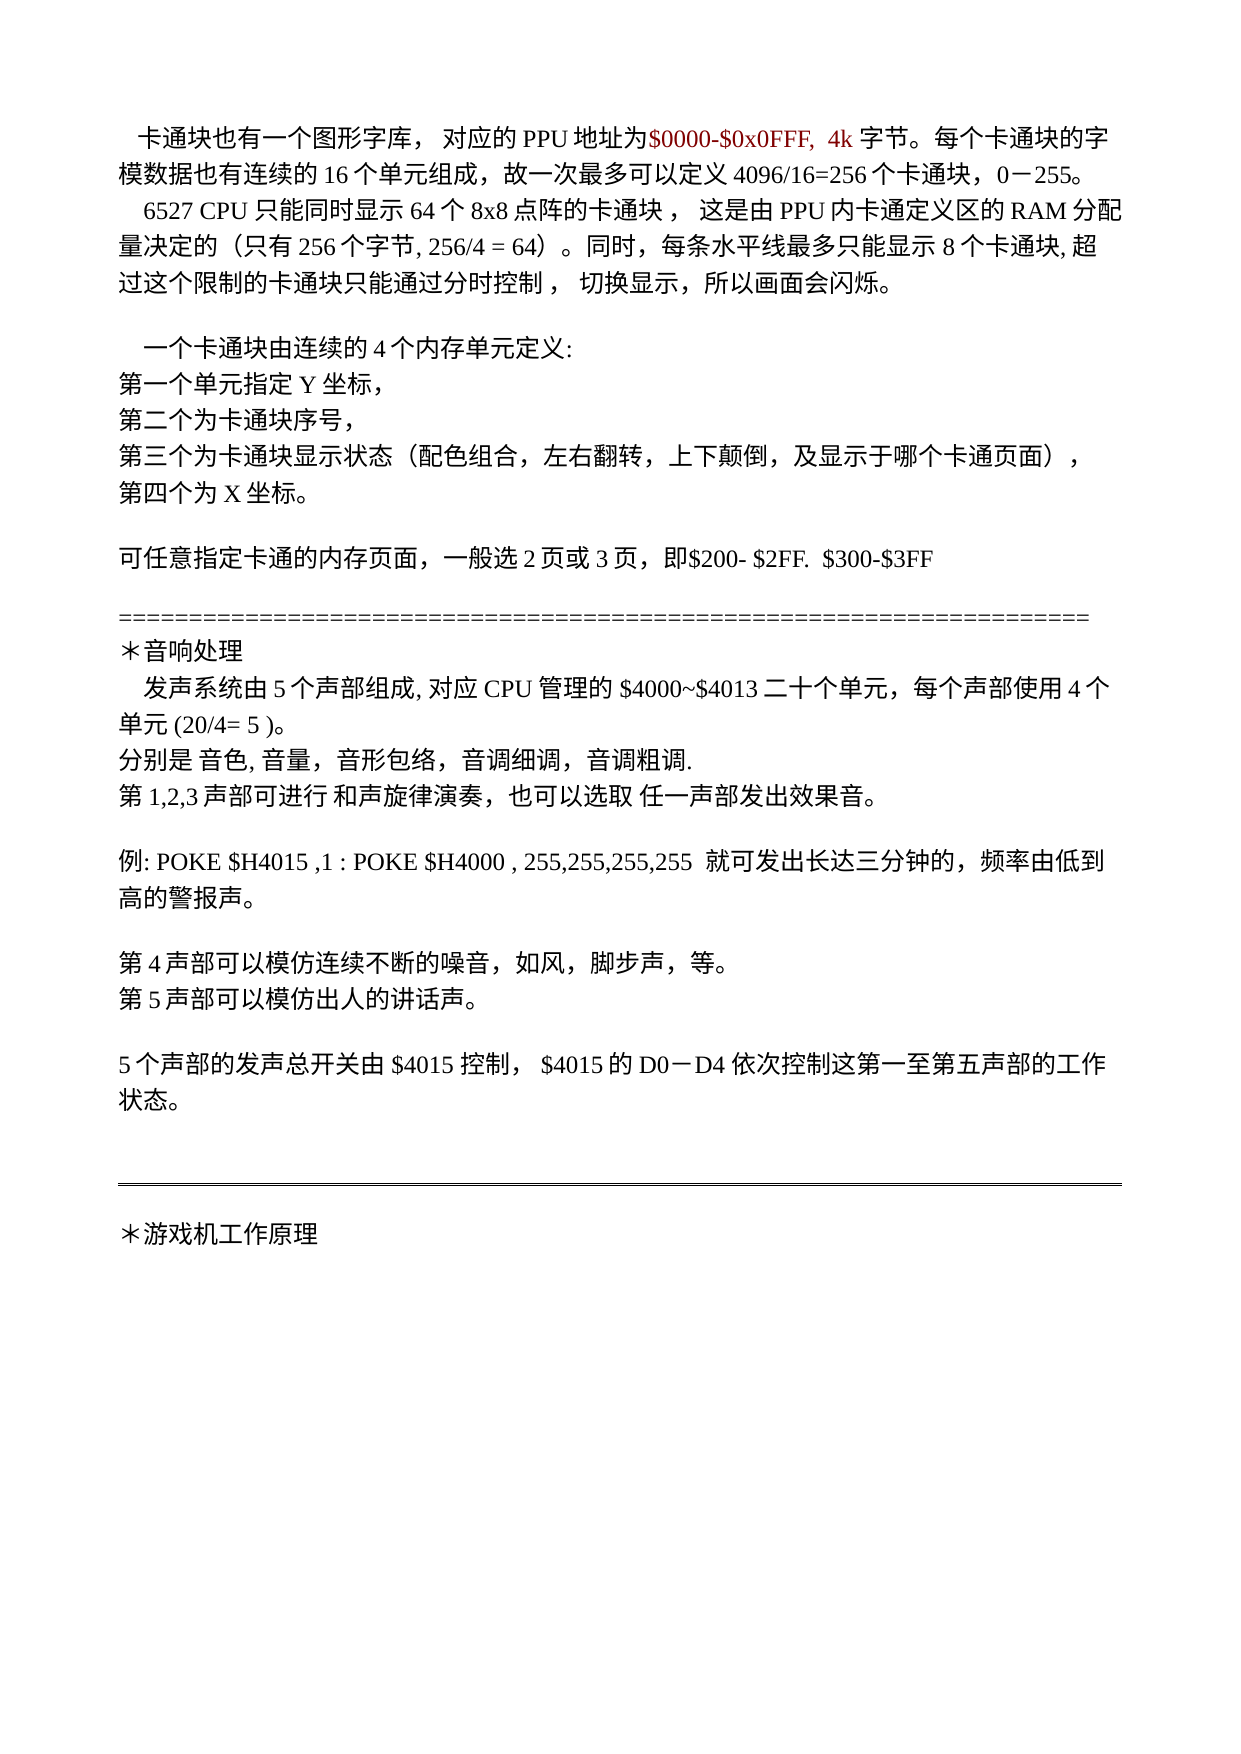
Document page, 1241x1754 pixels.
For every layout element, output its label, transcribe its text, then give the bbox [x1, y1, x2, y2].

text ＊音响处理 [118, 632, 1122, 668]
text 一个卡通块由连续的4个内存单元定义: [118, 328, 1122, 364]
text 第三个为卡通块显示状态（配色组合，左右翻转，上下颠倒，及显示于哪个卡通页面）， [118, 437, 1122, 473]
text 卡通块也有一个图形字库， 对应的PPU地址为$0000-$0x0FFF, 4k 字节。每个卡通块的字模数据也有连续的16个单元组成，故一次最多可以定义4096/16=256个卡通块，0－255。 [118, 118, 1122, 191]
text 第4声部可以模仿连续不断的噪音，如风，脚步声，等。 [118, 943, 1122, 979]
text 第二个为卡通块序号， [118, 401, 1122, 437]
text ===================================================================== [118, 603, 1122, 632]
text 第四个为X坐标。 [118, 473, 1122, 509]
text 第5声部可以模仿出人的讲话声。 [118, 979, 1122, 1016]
text ＊游戏机工作原理 [118, 1214, 1122, 1250]
text 例: POKE $H4015 ,1 : POKE $H4000 , 255,255,255,255 就可发出长达三分钟的，频率由低到高的警报声。 [118, 842, 1122, 914]
text 分别是 音色, 音量，音形包络，音调细调，音调粗调. [118, 741, 1122, 777]
text 第1,2,3声部可进行 和声旋律演奏，也可以选取 任一声部发出效果音。 [118, 777, 1122, 813]
text 可任意指定卡通的内存页面，一般选2页或3页，即$200- $2FF. $300-$3FF [118, 538, 1122, 574]
text 发声系统由5个声部组成, 对应 CPU 管理的 $4000~$4013二十个单元，每个声部使用4个单元 (20/4= 5 )。 [118, 668, 1122, 741]
text 第一个单元指定 Y坐标， [118, 364, 1122, 401]
text 5个声部的发声总开关由 $4015 控制， $4015的 D0－D4 依次控制这第一至第五声部的工作状态。 [118, 1044, 1122, 1117]
text 6527 CPU 只能同时显示 64个 8x8点阵的卡通块 ， 这是由PPU内卡通定义区的RAM分配量决定的（只有256个字节, 256/4 = 64）。同时，每条水平线最多只能显示 8个卡通块, 超过这个限制的卡通块只能通过分时控制 ， 切换显示，所以画面会闪烁。 [118, 191, 1122, 299]
